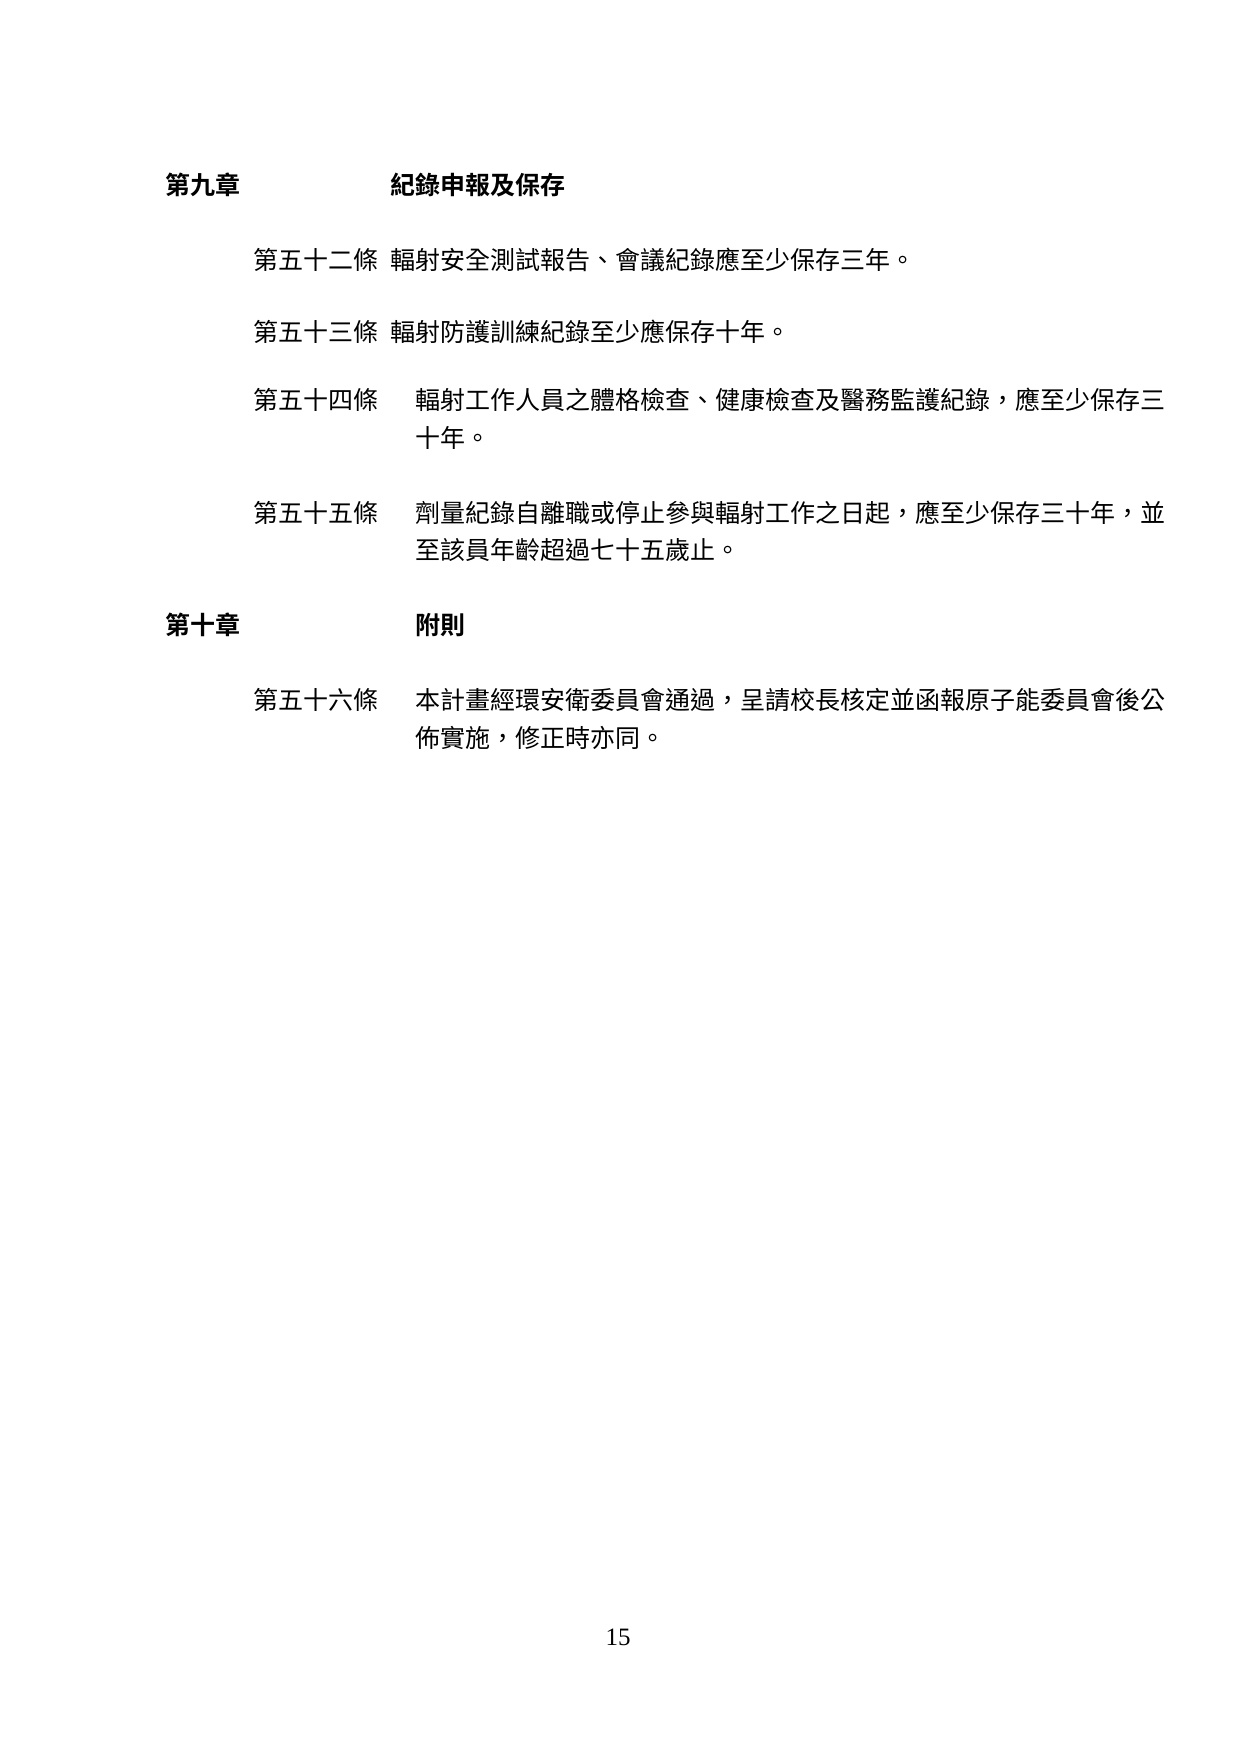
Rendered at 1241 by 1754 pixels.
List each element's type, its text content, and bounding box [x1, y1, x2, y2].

table_cell 第五十五條 [250, 493, 413, 605]
table_cell [250, 605, 413, 680]
table_cell [163, 680, 250, 755]
table_cell 紀錄申報及保存 [388, 165, 1150, 239]
table_cell 第十章 [163, 605, 250, 680]
table_cell [163, 311, 250, 380]
table_cell 第五十六條 [250, 680, 413, 755]
table_cell 本計畫經環安衛委員會通過，呈請校長核定並函報原子能委員會後公佈實施，修正時亦同。 [413, 680, 1175, 755]
table_cell [1150, 311, 1175, 380]
table_cell 第五十二條 [250, 240, 388, 311]
table_cell [163, 240, 250, 311]
table_cell 輻射工作人員之體格檢查、健康檢查及醫務監護紀錄，應至少保存三十年。 [413, 380, 1175, 493]
table_cell 劑量紀錄自離職或停止參與輻射工作之日起，應至少保存三十年，並至該員年齡超過七十五歲止。 [413, 493, 1175, 605]
table_cell 附則 [413, 605, 1175, 680]
table_cell 第五十四條 [250, 380, 413, 493]
table_cell [163, 493, 250, 605]
table_cell [1150, 165, 1175, 239]
table_cell 第九章 [163, 165, 250, 239]
table_cell 輻射安全測試報告、會議紀錄應至少保存三年。 [388, 240, 1150, 311]
table_cell [1150, 240, 1175, 311]
table_cell 第五十三條 [250, 311, 388, 380]
table_cell [163, 380, 250, 493]
table_cell 輻射防護訓練紀錄至少應保存十年。 [388, 311, 1150, 380]
table_cell [250, 165, 388, 239]
